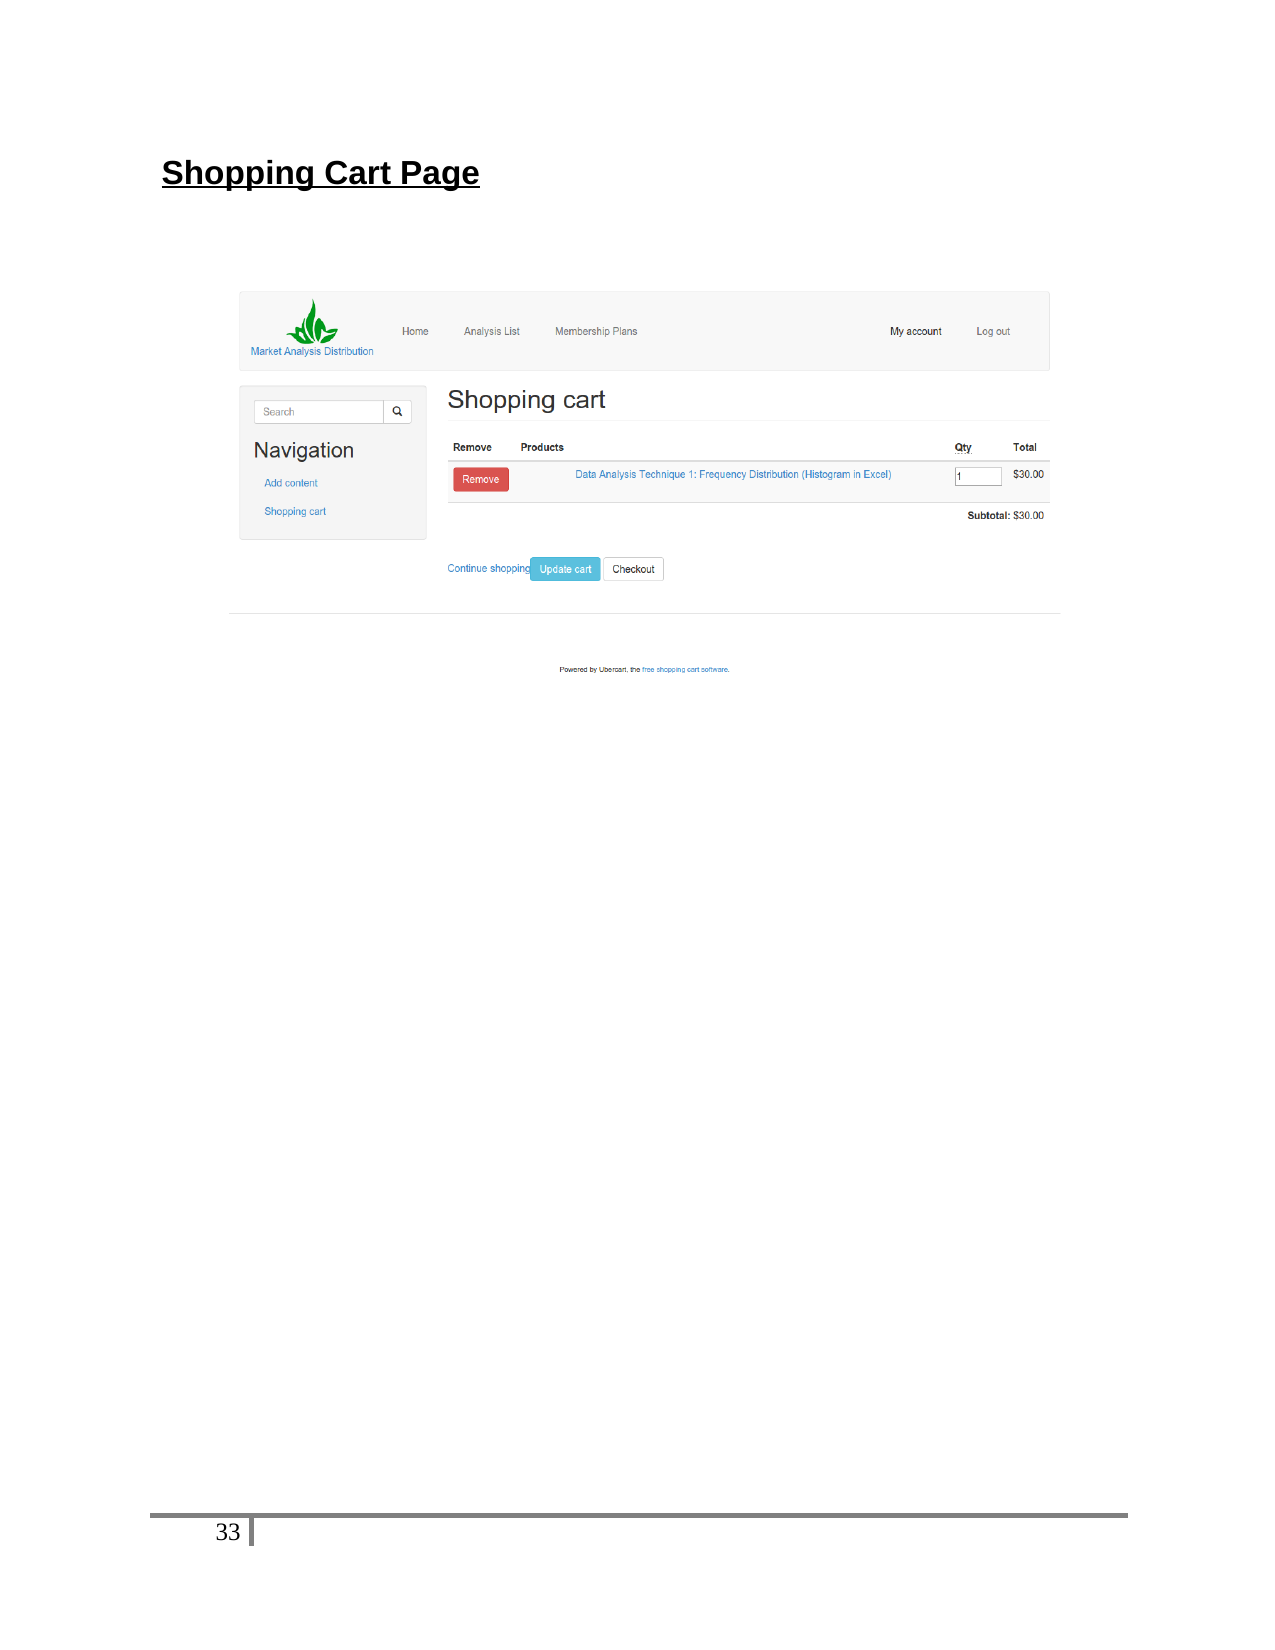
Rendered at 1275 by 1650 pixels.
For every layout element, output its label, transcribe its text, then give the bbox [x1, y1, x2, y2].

picture [161, 262, 1117, 719]
subtitle Shopping Cart Page [161, 153, 1117, 191]
